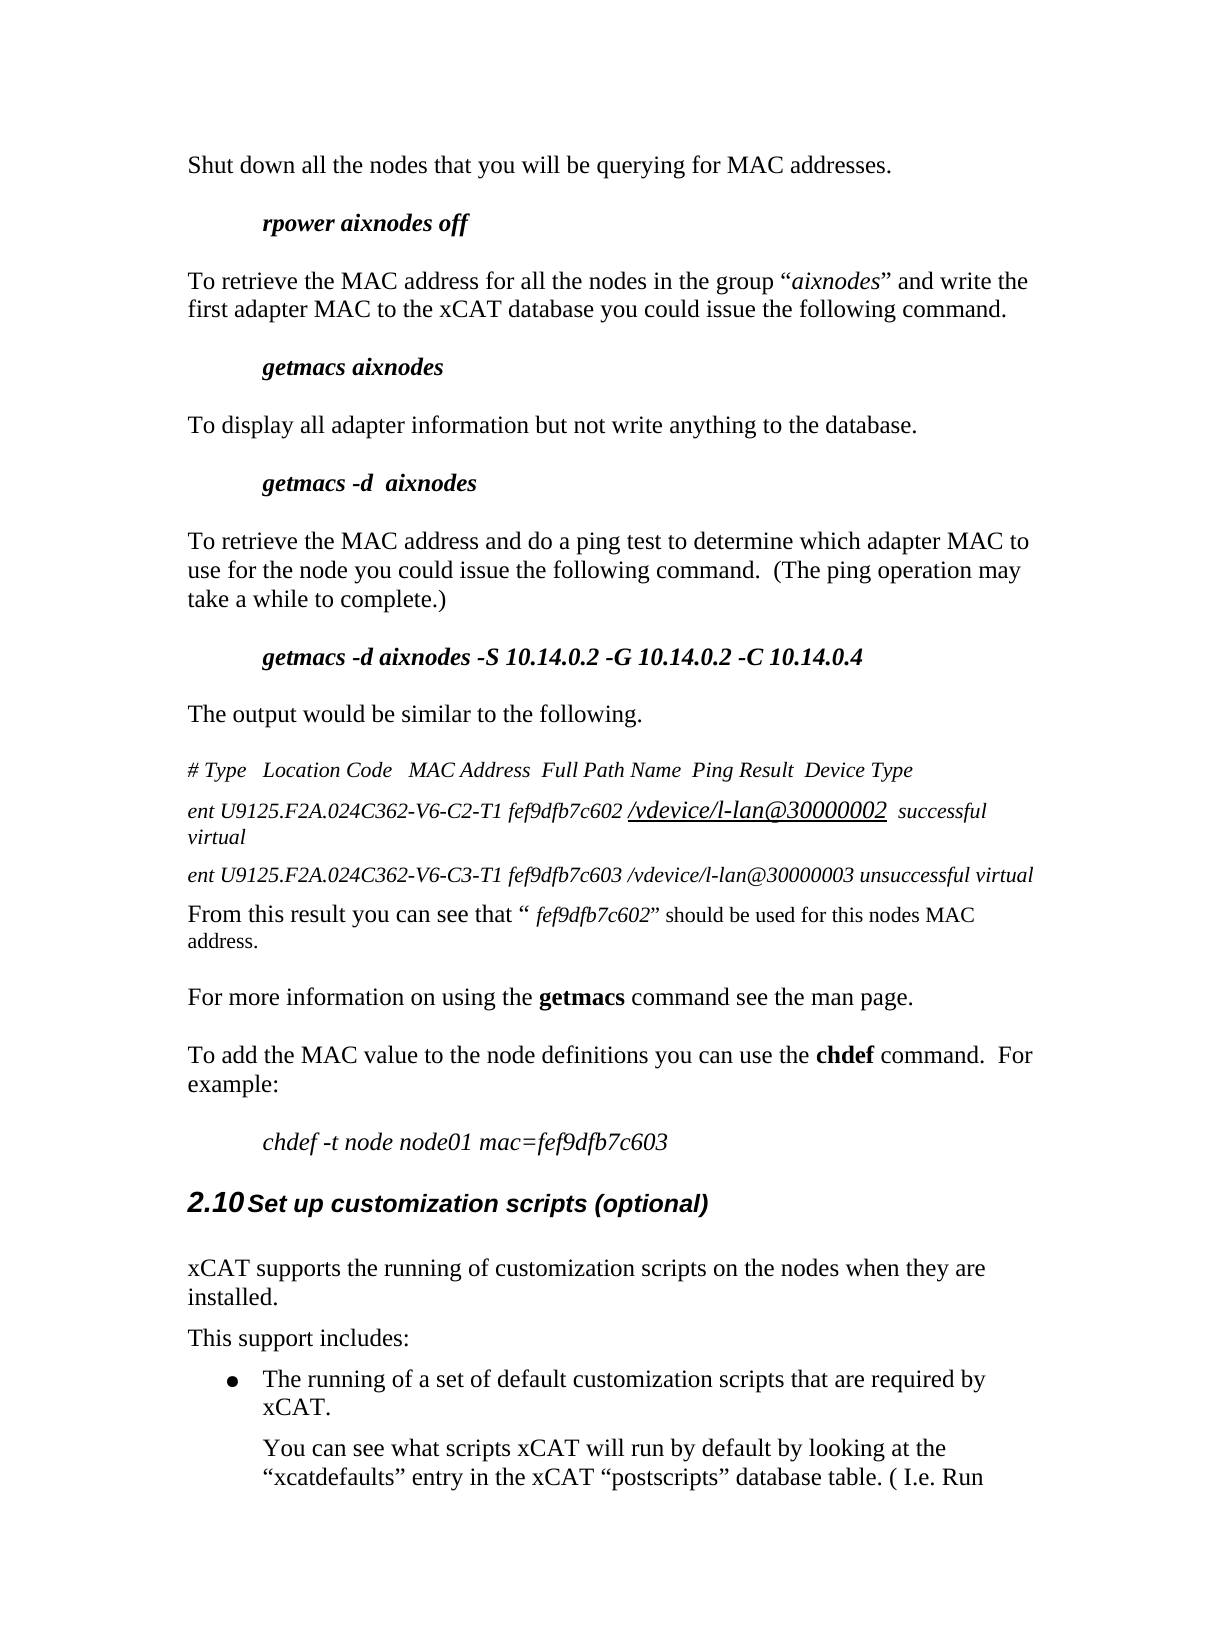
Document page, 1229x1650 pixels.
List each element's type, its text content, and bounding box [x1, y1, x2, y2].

text The output would be similar to the following. [112, 699, 1041, 728]
text Shut down all the nodes that you will be querying for MAC addresses. [187, 150, 1041, 179]
text To retrieve the MAC address for all the nodes in the group “aixnodes” and write the first adapter MAC to the xCAT database you could issue the following command. [187, 266, 1041, 323]
text ent U9125.F2A.024C362-V6-C2-T1 fef9dfb7c602 /vdevice/l-lan@30000002 successful virtual [187, 795, 1041, 849]
list You can see what scripts xCAT will run by default by looking at the “xcatdefaults” entry in the xCAT “postscripts” database table. ( I.e. Run [225, 1433, 1041, 1491]
text For more information on using the getmacs command see the man page. [187, 982, 1041, 1011]
subtitle Set up customization scripts (optional) [187, 1185, 1041, 1218]
text chdef -t node node01 mac=fef9dfb7c603 [187, 1127, 1041, 1156]
text To display all adapter information but not write anything to the database. [112, 410, 1041, 439]
text getmacs -d aixnodes -S 10.14.0.2 -G 10.14.0.2 -C 10.14.0.4 [112, 642, 1041, 670]
text getmacs aixnodes [112, 352, 1041, 381]
list The running of a set of default customization scripts that are required by xCAT. [225, 1364, 1041, 1421]
text # Type Location Code MAC Address Full Path Name Ping Result Device Type [187, 757, 1041, 783]
text rpower aixnodes off [187, 208, 1041, 237]
text xCAT supports the running of customization scripts on the nodes when they are installed. [187, 1253, 1041, 1311]
text From this result you can see that “ fef9dfb7c602” should be used for this nodes MAC address. [187, 899, 1041, 953]
text getmacs -d aixnodes [112, 468, 1041, 497]
text To add the MAC value to the node definitions you can use the chdef command. For example: [187, 1040, 1041, 1098]
text To retrieve the MAC address and do a ping test to determine which adapter MAC to use for the node you could issue the following command. (The ping operation may take a while to complete.) [187, 526, 1041, 612]
text ent U9125.F2A.024C362-V6-C3-T1 fef9dfb7c603 /vdevice/l-lan@30000003 unsuccessful virtual [187, 862, 1041, 887]
text This support includes: [187, 1323, 1041, 1352]
